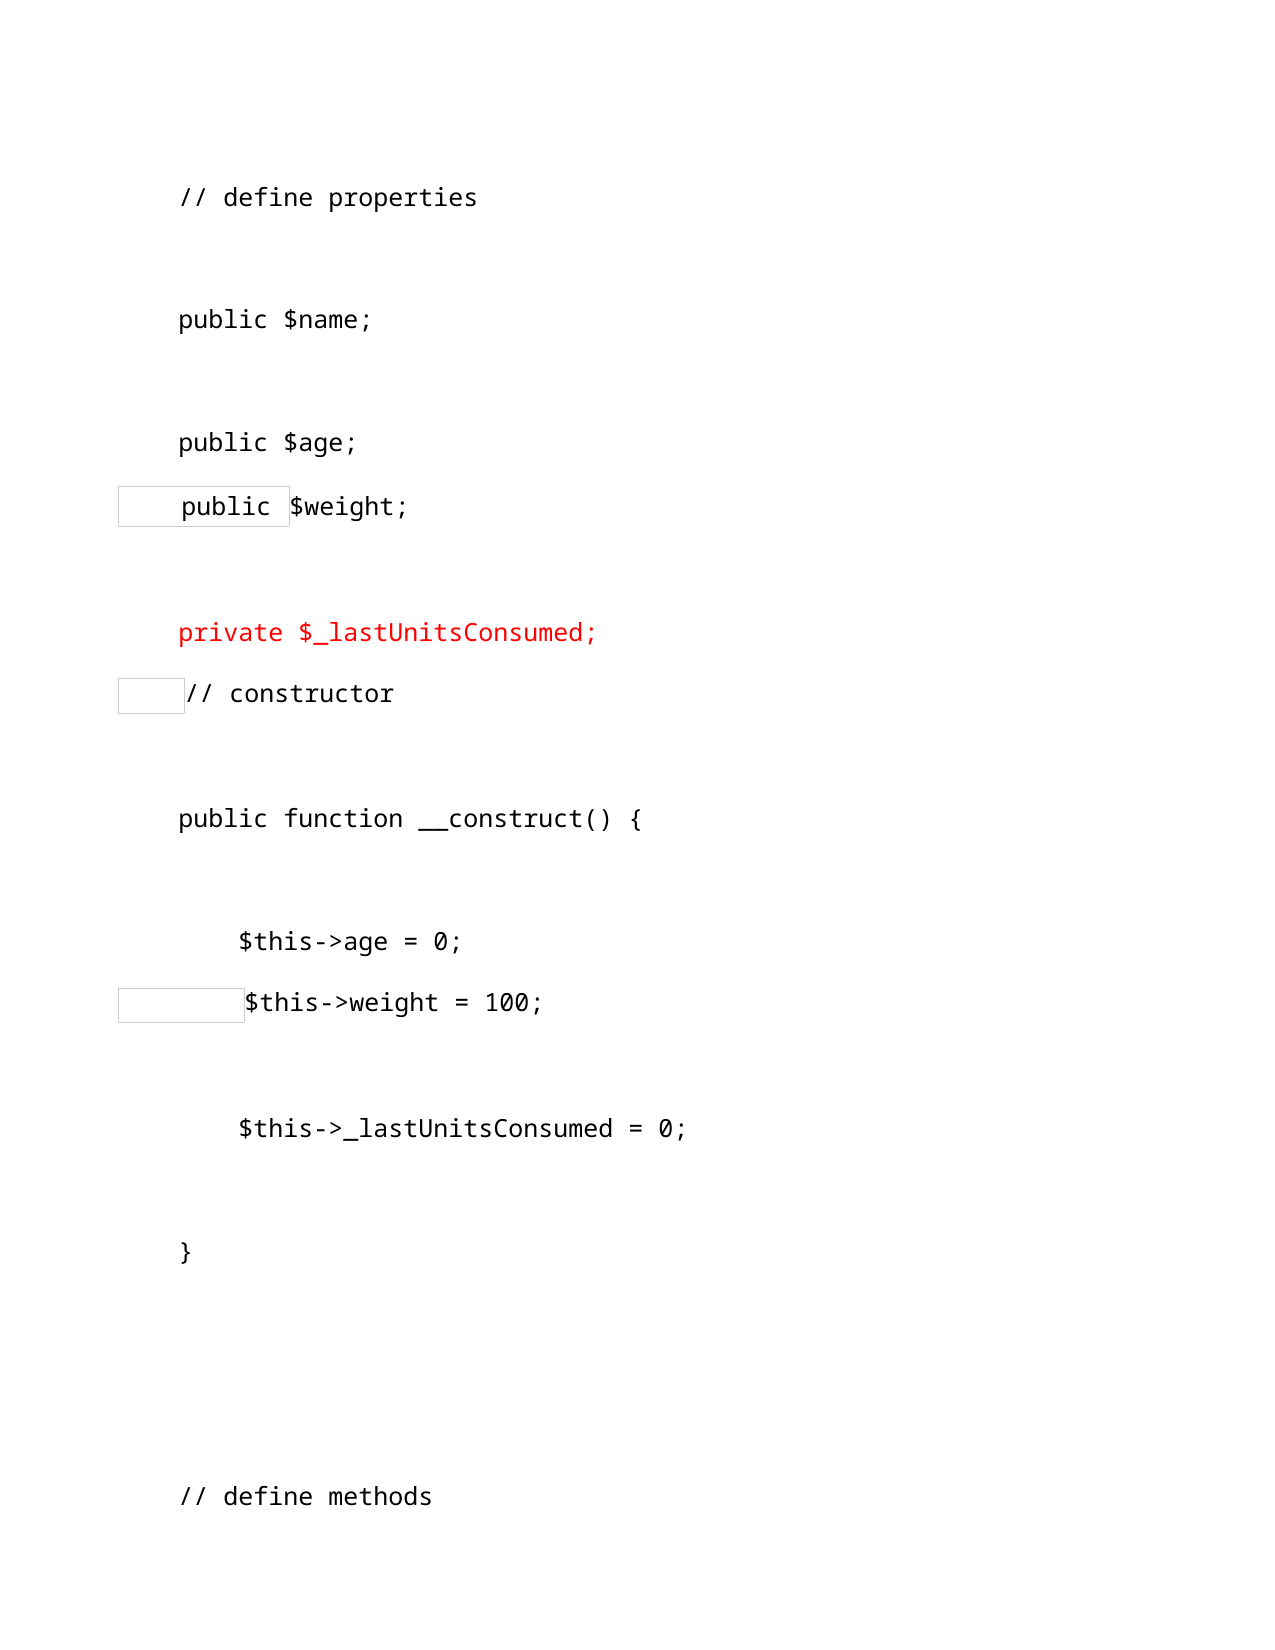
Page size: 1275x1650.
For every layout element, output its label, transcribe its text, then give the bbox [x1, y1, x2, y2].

text $this->weight = 100; $this->_lastUnitsConsumed = 0; } // define methods [118, 985, 1157, 1512]
text // constructor public function __construct() { $this->age = 0; [118, 675, 1157, 958]
text // define properties public $name; public $age; [118, 118, 1157, 458]
text public $weight; private $_lastUnitsConsumed; [118, 486, 1157, 648]
